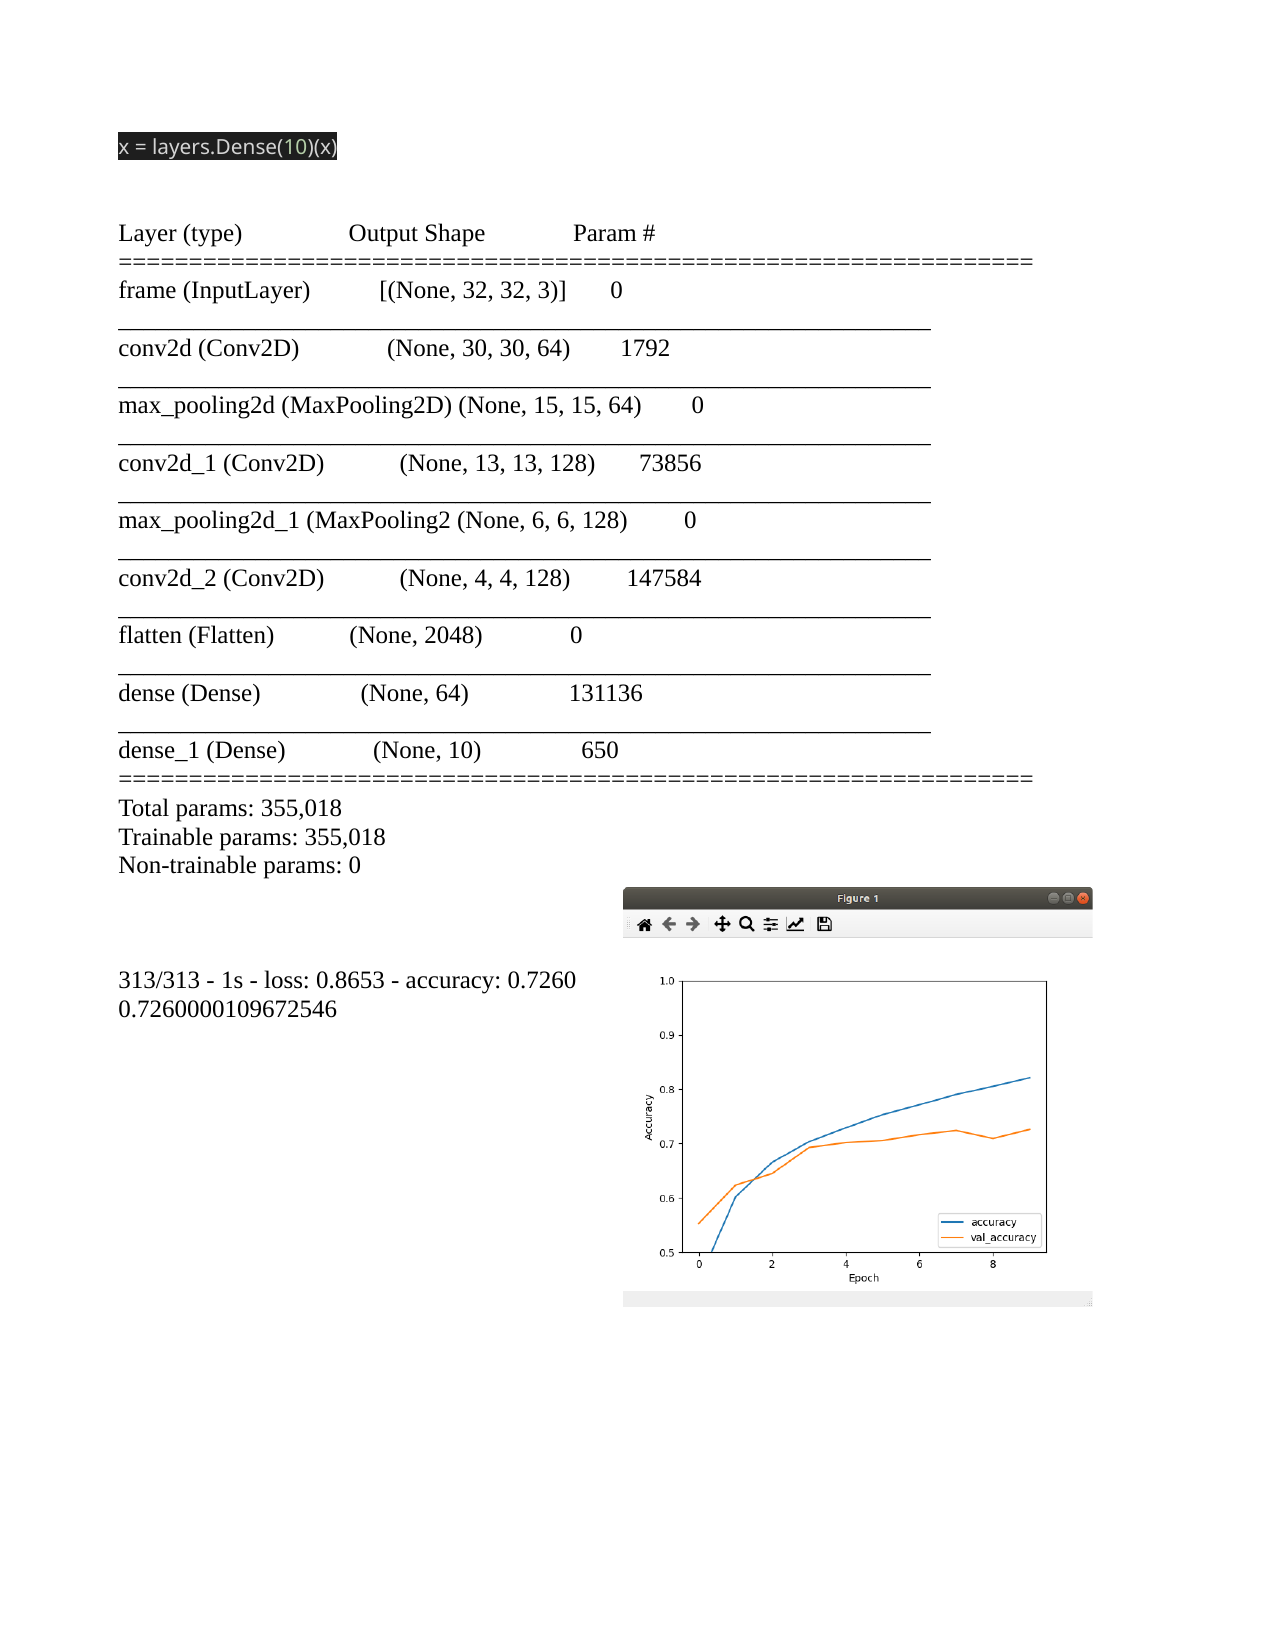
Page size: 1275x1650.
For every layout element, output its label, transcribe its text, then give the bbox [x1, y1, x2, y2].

text _________________________________________________________________ [118, 707, 1157, 735]
text conv2d (Conv2D) (None, 30, 30, 64) 1792 [118, 333, 1157, 362]
text conv2d_2 (Conv2D) (None, 4, 4, 128) 147584 [118, 563, 1157, 592]
text Non-trainable params: 0 [118, 850, 1157, 879]
text max_pooling2d_1 (MaxPooling2 (None, 6, 6, 128) 0 [118, 505, 1157, 534]
text Total params: 355,018 [118, 793, 1157, 822]
text _________________________________________________________________ [118, 592, 1157, 620]
text dense_1 (Dense) (None, 10) 650 [118, 735, 1157, 764]
text 0.7260000109672546 [118, 994, 623, 1023]
text _________________________________________________________________ [118, 649, 1157, 678]
text _________________________________________________________________ [118, 362, 1157, 390]
text Layer (type) Output Shape Param # [118, 218, 1157, 247]
text dense (Dense) (None, 64) 131136 [118, 678, 1157, 707]
text _________________________________________________________________ [118, 534, 1157, 563]
text _________________________________________________________________ [118, 477, 1157, 505]
text frame (InputLayer) [(None, 32, 32, 3)] 0 [118, 275, 1157, 304]
text Trainable params: 355,018 [118, 822, 1157, 850]
text 313/313 - 1s - loss: 0.8653 - accuracy: 0.7260 [118, 965, 623, 994]
text max_pooling2d (MaxPooling2D) (None, 15, 15, 64) 0 [118, 390, 1157, 419]
text [1093, 965, 1157, 994]
text _________________________________________________________________ [118, 419, 1157, 448]
text conv2d_1 (Conv2D) (None, 13, 13, 128) 73856 [118, 448, 1157, 477]
text x = layers.Dense(10)(x) [118, 118, 1157, 160]
text ================================================================= [118, 247, 1157, 275]
text ================================================================= [118, 764, 1157, 793]
text flatten (Flatten) (None, 2048) 0 [118, 620, 1157, 649]
text [1093, 994, 1157, 1023]
picture [623, 887, 1093, 1307]
text _________________________________________________________________ [118, 304, 1157, 333]
